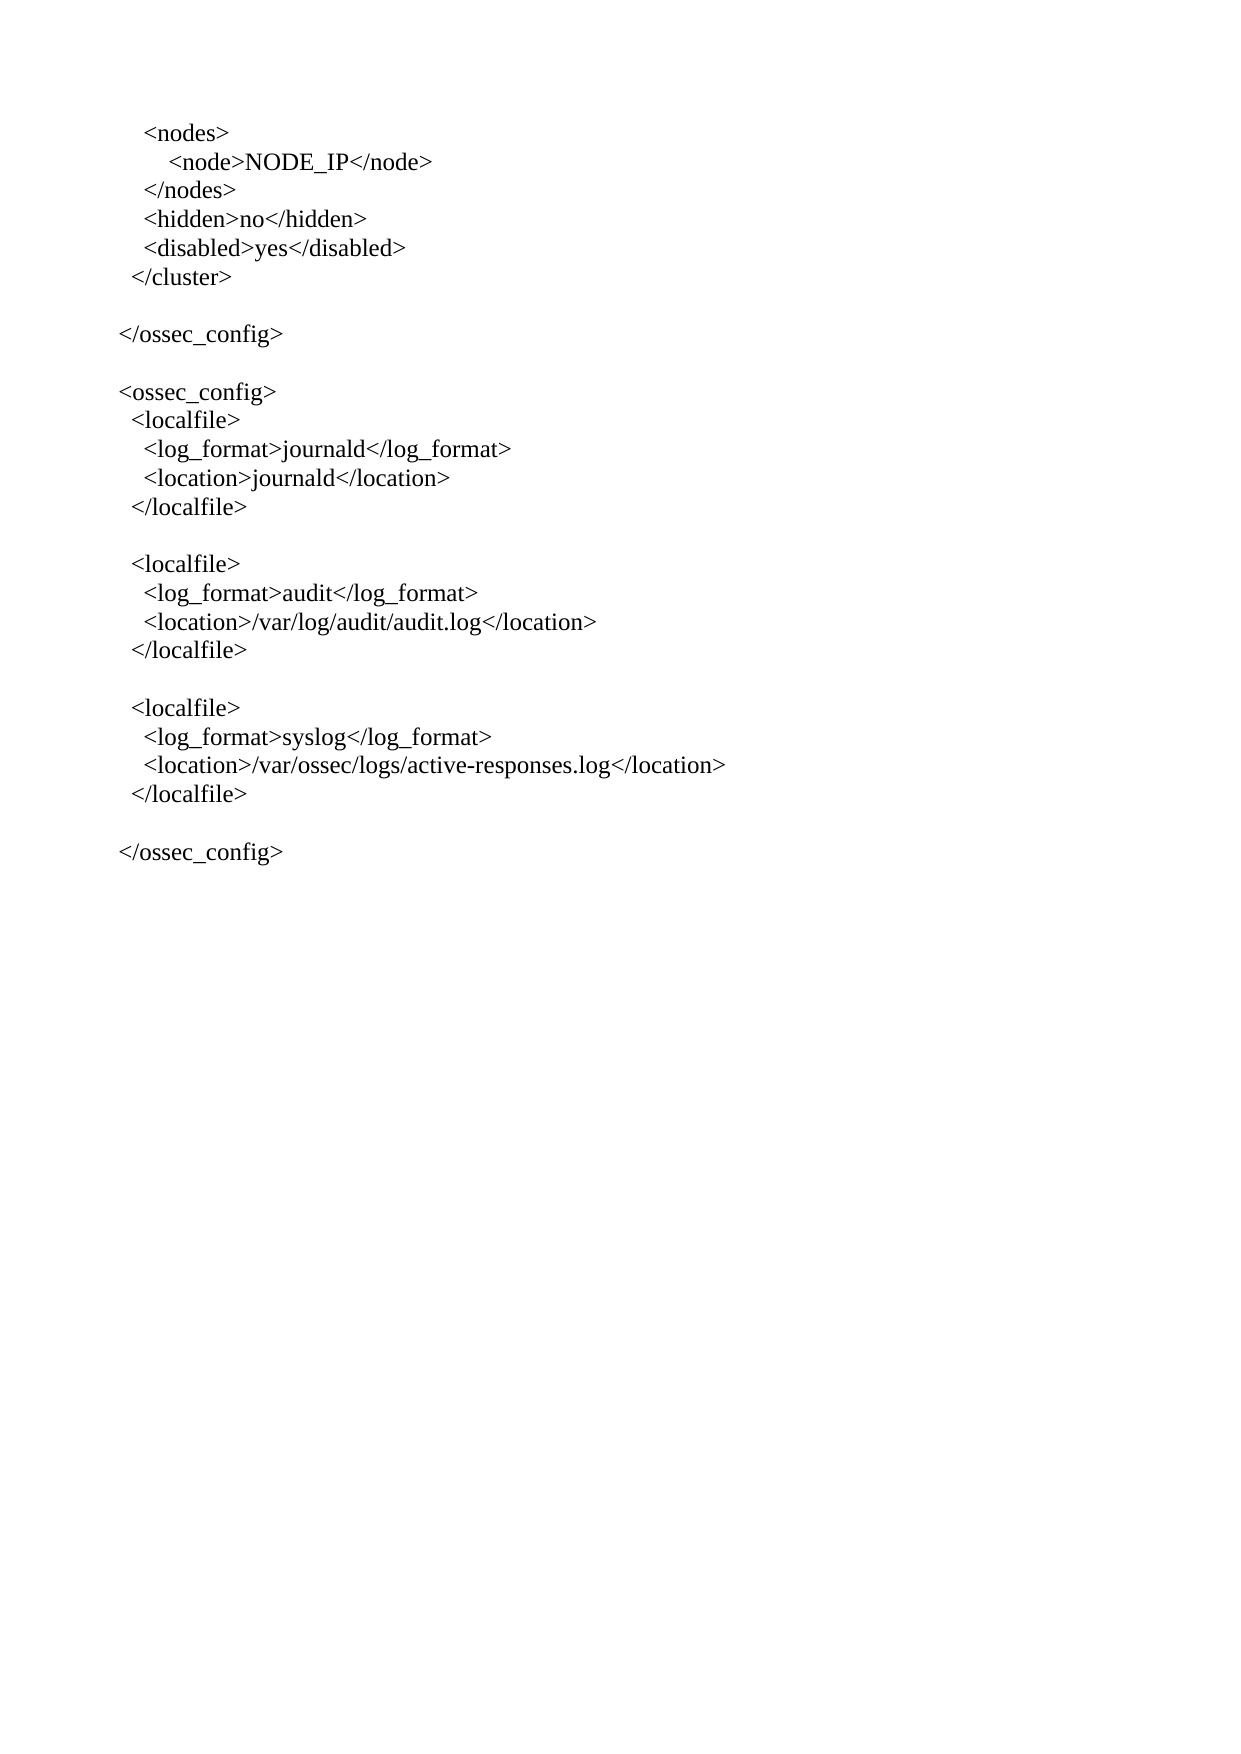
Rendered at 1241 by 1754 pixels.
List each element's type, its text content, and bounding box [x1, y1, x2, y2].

text <log_format>audit</log_format> [118, 578, 1122, 607]
text <log_format>syslog</log_format> [118, 722, 1122, 751]
text <ossec_config> [118, 377, 1122, 406]
text <disabled>yes</disabled> [118, 233, 1122, 262]
text </localfile> [118, 492, 1122, 521]
text <location>/var/log/audit/audit.log</location> [118, 607, 1122, 636]
text </localfile> [118, 636, 1122, 664]
text <localfile> [118, 406, 1122, 434]
text <hidden>no</hidden> [118, 204, 1122, 233]
text <nodes> [118, 118, 1122, 147]
text </ossec_config> [118, 319, 1122, 348]
text <localfile> [118, 549, 1122, 578]
text </ossec_config> [118, 837, 1122, 866]
text </localfile> [118, 779, 1122, 808]
text <log_format>journald</log_format> [118, 434, 1122, 463]
text <localfile> [118, 693, 1122, 722]
text <location>/var/ossec/logs/active-responses.log</location> [118, 751, 1122, 779]
text </cluster> [118, 262, 1122, 291]
text <node>NODE_IP</node> [118, 147, 1122, 176]
text <location>journald</location> [118, 463, 1122, 492]
text </nodes> [118, 176, 1122, 204]
